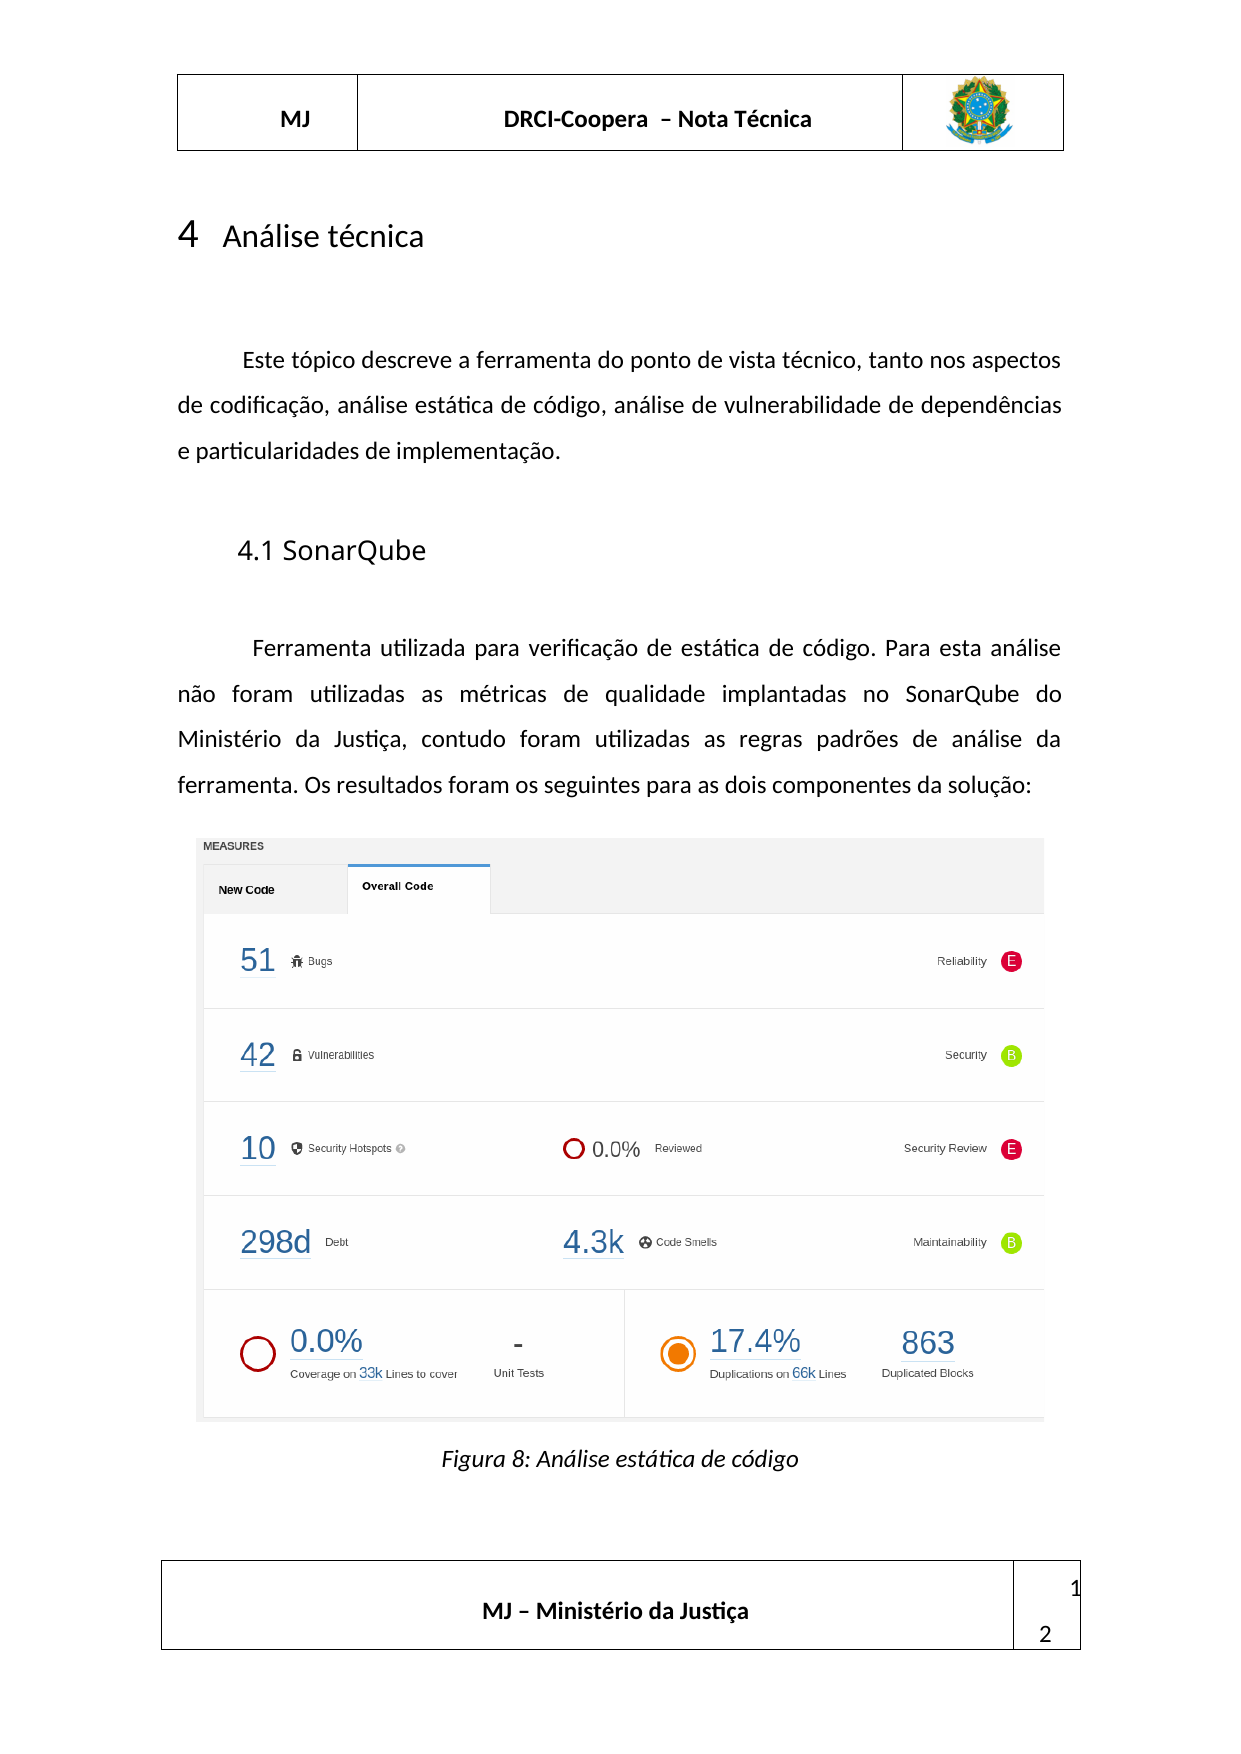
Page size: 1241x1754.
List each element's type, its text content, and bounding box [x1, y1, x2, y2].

subtitle 4.1 SonarQube [177, 531, 237, 568]
picture [944, 75, 1020, 149]
text Figura 8: Análise estática de código [196, 1422, 1044, 1473]
picture [196, 838, 1045, 1422]
text Ferramenta utilizada para verificação de estática de código. Para esta análise não foram utilizadas as métricas de qualidade implantadas no SonarQube do Ministério da Justiça, contudo foram utilizadas as regras padrões de análise da ferramenta. Os resultados foram os seguintes para as dois componentes da solução: [177, 632, 1063, 800]
text Este tópico descreve a ferramenta do ponto de vista técnico, tanto nos aspectos de codificação, análise estática de código, análise de vulnerabilidade de dependências e particularidades de implementação. [177, 344, 1063, 466]
subtitle Análise técnica [177, 207, 1063, 257]
subtitle 4.1 SonarQube [427, 531, 1063, 568]
